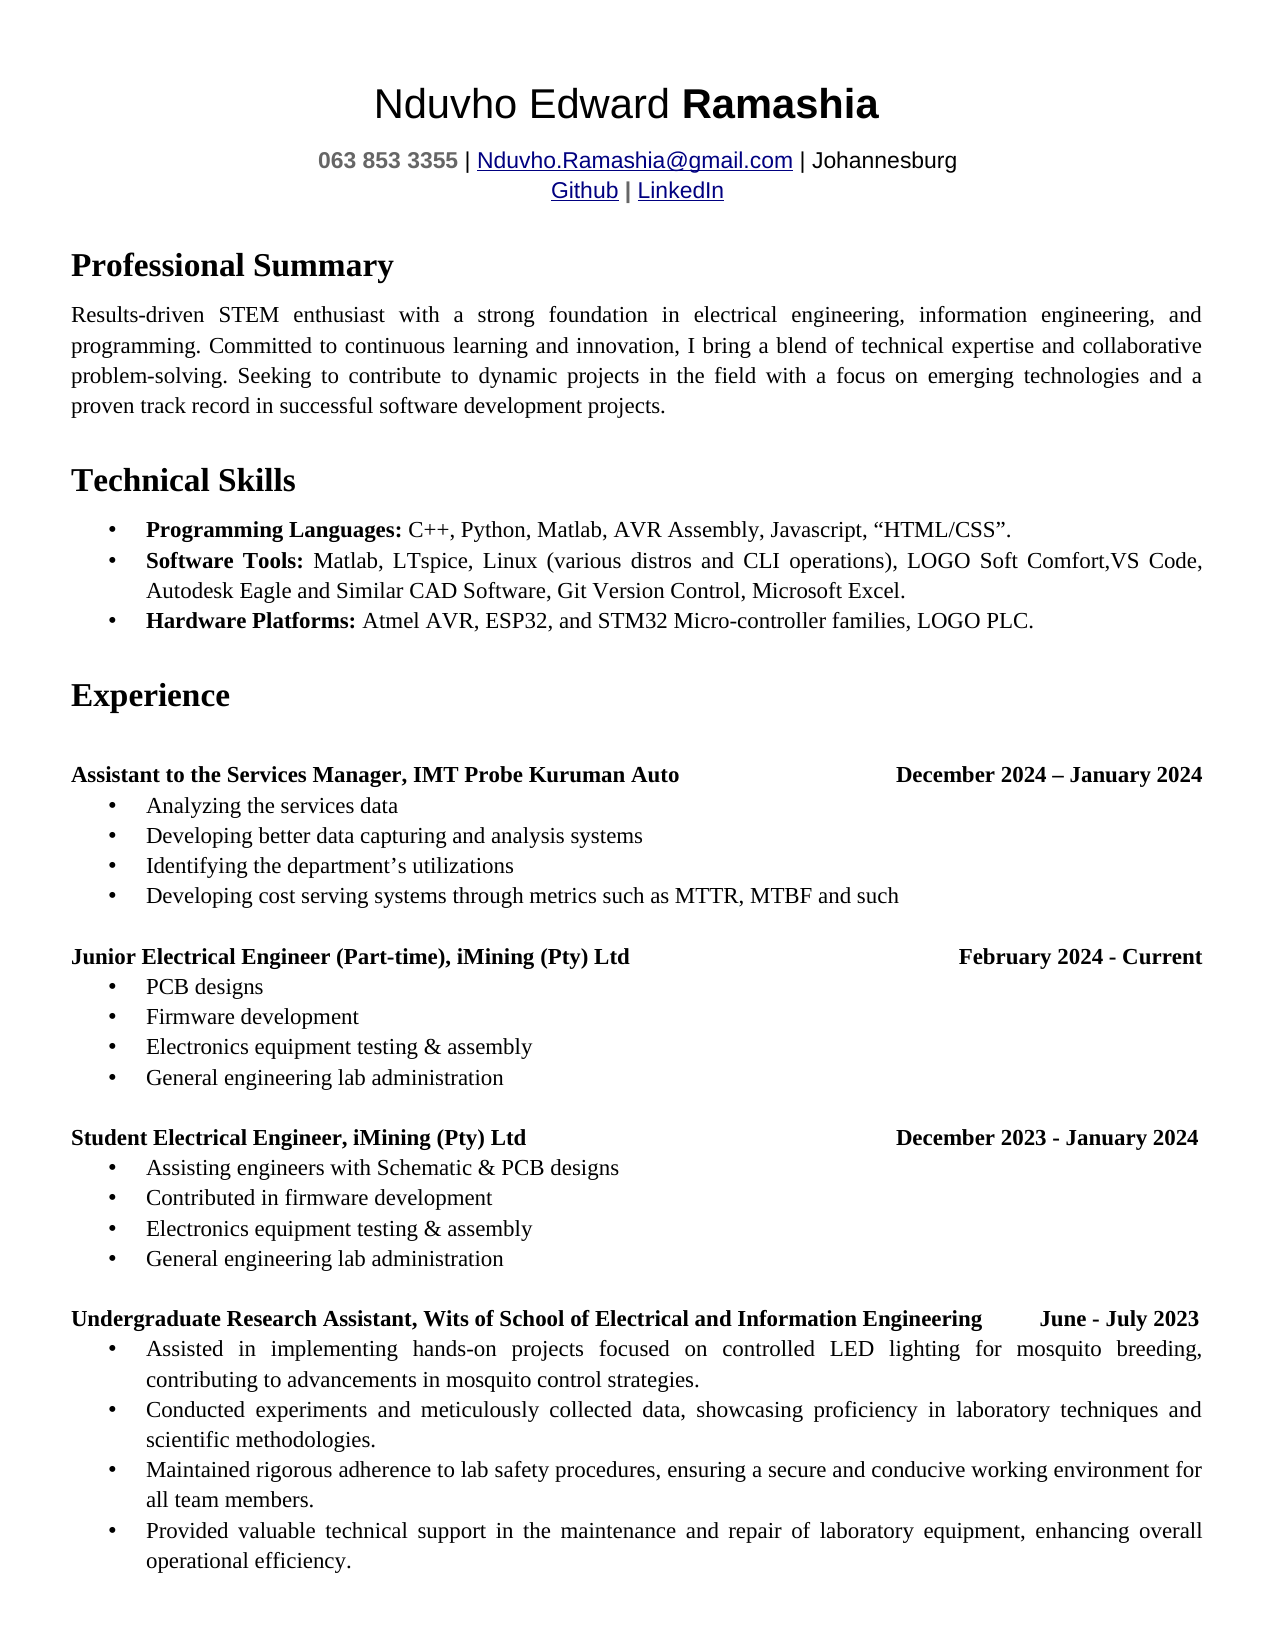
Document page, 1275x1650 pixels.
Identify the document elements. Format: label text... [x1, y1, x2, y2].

list Maintained rigorous adherence to lab safety procedures, ensuring a secure and conducive working environment for all team members. [108, 1456, 1204, 1513]
text Junior Electrical Engineer (Part-time), iMining (Pty) Ltd February 2024 - Current [71, 943, 1204, 969]
subtitle Experience [71, 675, 1204, 713]
list Developing better data capturing and analysis systems [108, 822, 1204, 848]
list Electronics equipment testing & assembly [108, 1033, 1204, 1060]
text 063 853 3355 | Nduvho.Ramashia@gmail.com | Johannesburg [71, 147, 1204, 173]
list Analyzing the services data [108, 792, 1204, 818]
text Undergraduate Research Assistant, Wits of School of Electrical and Information Engineering June - July 2023 [71, 1305, 1204, 1332]
list Software Tools: Matlab, LTspice, Linux (various distros and CLI operations), LOGO Soft Comfort,VS Code, Autodesk Eagle and Similar CAD Software, Git Version Control, Microsoft Excel. [108, 547, 1204, 603]
text Student Electrical Engineer, iMining (Pty) Ltd December 2023 - January 2024 [71, 1124, 1204, 1150]
list Developing cost serving systems through metrics such as MTTR, MTBF and such [108, 882, 1204, 909]
list Contributed in firmware development [108, 1184, 1204, 1211]
list General engineering lab administration [108, 1064, 1204, 1090]
list General engineering lab administration [108, 1245, 1204, 1271]
subtitle Nduvho Edward Ramashia [71, 79, 1204, 127]
text Assistant to the Services Manager, IMT Probe Kuruman Auto December 2024 – January 2024 [71, 762, 1204, 788]
subtitle Technical Skills [71, 460, 1204, 498]
list Conducted experiments and meticulously collected data, showcasing proficiency in laboratory techniques and scientific methodologies. [108, 1396, 1204, 1452]
list Firmware development [108, 1003, 1204, 1029]
list Programming Languages: C++, Python, Matlab, AVR Assembly, Javascript, “HTML/CSS”. [108, 516, 1204, 543]
subtitle Professional Summary [71, 245, 1204, 283]
list Hardware Platforms: Atmel AVR, ESP32, and STM32 Micro-controller families, LOGO PLC. [108, 607, 1204, 633]
text Results-driven STEM enthusiast with a strong foundation in electrical engineering, information engineering, and programming. Committed to continuous learning and innovation, I bring a blend of technical expertise and collaborative problem-solving. Seeking to contribute to dynamic projects in the field with a focus on emerging technologies and a proven track record in successful software development projects. [71, 302, 1204, 418]
list Identifying the department’s utilizations [108, 852, 1204, 878]
text Github | LinkedIn [71, 177, 1204, 204]
list PCB designs [108, 973, 1204, 999]
list Assisted in implementing hands-on projects focused on controlled LED lighting for mosquito breeding, contributing to advancements in mosquito control strategies. [108, 1336, 1204, 1392]
list Assisting engineers with Schematic & PCB designs [108, 1154, 1204, 1181]
list Provided valuable technical support in the maintenance and repair of laboratory equipment, enhancing overall operational efficiency. [108, 1517, 1204, 1573]
list Electronics equipment testing & assembly [108, 1215, 1204, 1241]
